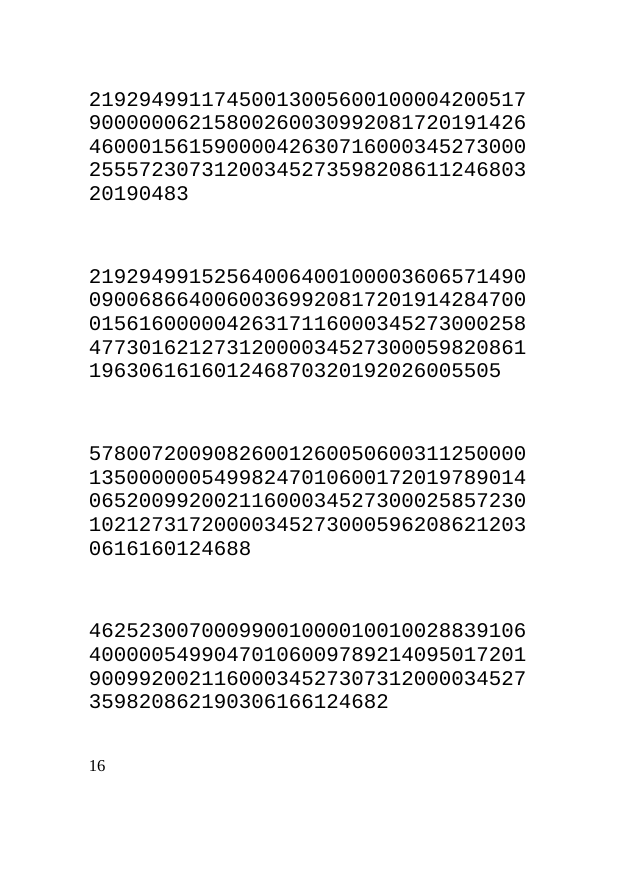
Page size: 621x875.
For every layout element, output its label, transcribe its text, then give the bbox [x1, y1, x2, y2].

text 578007200908260012600506003112500001350000005499824701060017201978901406520099200211600034527300025857230102127317200003452730005962086212030616160124688 [88, 443, 532, 561]
text 21929499152564006400100003606571490090068664006003699208172019142847000156160000042631711600034527300025847730162127312000034527300059820861196306161601246870320192026005505 [88, 266, 532, 384]
text 462523007000990010000100100288391064000005499047010600978921409501720190099200211600034527307312000034527359820862190306166124682 [88, 620, 532, 715]
text 2192949911745001300560010000420051790000006215800260030992081720191426460001561590000426307160003452730002555723073120034527359820861124680320190483 [88, 88, 532, 207]
